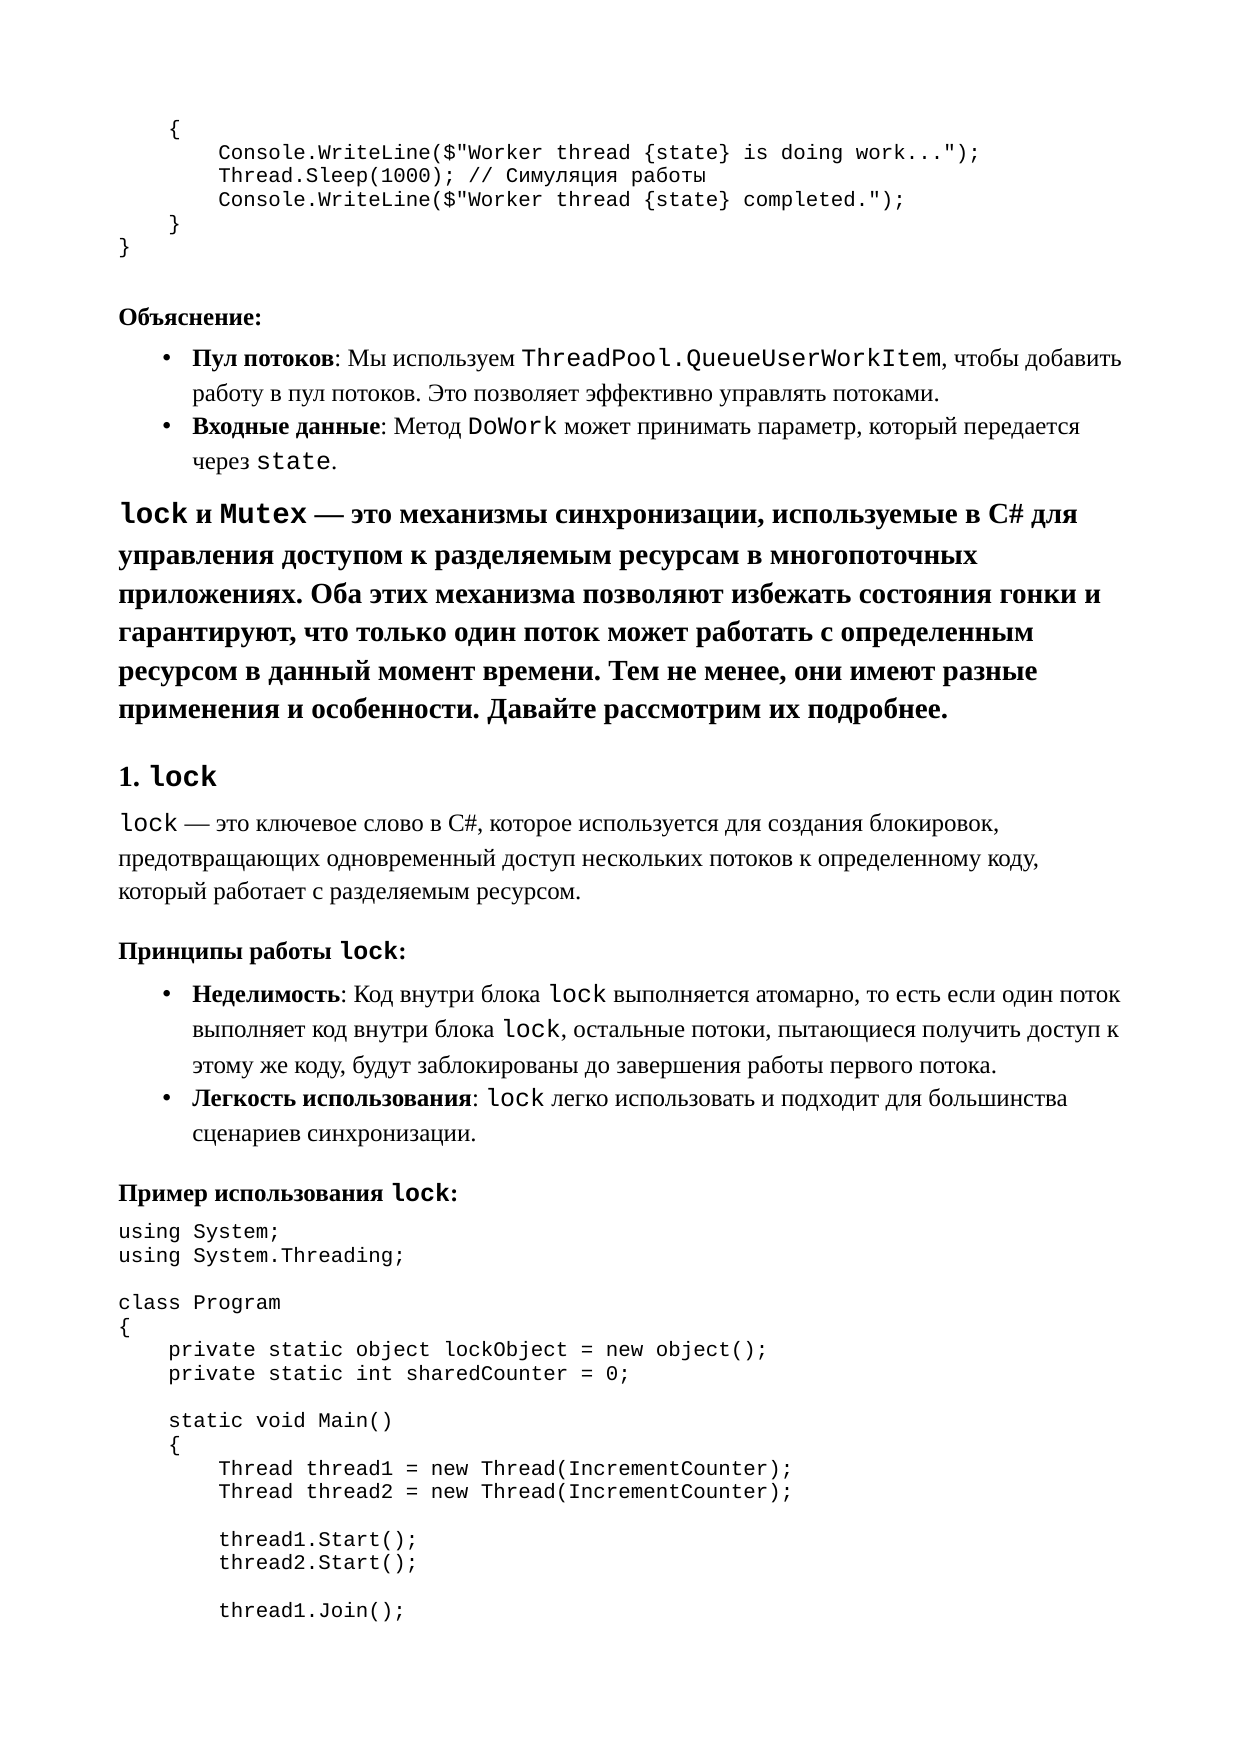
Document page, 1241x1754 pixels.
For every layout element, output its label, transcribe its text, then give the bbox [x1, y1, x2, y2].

text { [118, 1434, 1122, 1458]
text using System; [118, 1221, 1122, 1245]
text static void Main() [118, 1410, 1122, 1434]
list Входные данные: Метод DoWork может принимать параметр, который передается через state. [162, 411, 1122, 477]
subtitle Объяснение: [118, 302, 1122, 331]
text lock — это ключевое слово в C#, которое используется для создания блокировок, предотвращающих одновременный доступ нескольких потоков к определенному коду, который работает с разделяемым ресурсом. [118, 808, 1122, 905]
text using System.Threading; [118, 1245, 1122, 1268]
text Thread.Sleep(1000); // Симуляция работы [118, 165, 1122, 189]
text Console.WriteLine($"Worker thread {state} is doing work..."); [118, 142, 1122, 165]
list Неделимость: Код внутри блока lock выполняется атомарно, то есть если один поток выполняет код внутри блока lock, остальные потоки, пытающиеся получить доступ к этому же коду, будут заблокированы до завершения работы первого потока. [162, 979, 1122, 1078]
text thread1.Start(); [118, 1529, 1122, 1552]
text } [118, 213, 1122, 236]
list Легкость использования: lock легко использовать и подходит для большинства сценариев синхронизации. [162, 1083, 1122, 1147]
subtitle Принципы работы lock: [118, 936, 1122, 967]
text { [118, 118, 1122, 142]
list Пул потоков: Мы используем ThreadPool.QueueUserWorkItem, чтобы добавить работу в пул потоков. Это позволяет эффективно управлять потоками. [162, 343, 1122, 407]
text class Program [118, 1292, 1122, 1316]
text private static object lockObject = new object(); [118, 1339, 1122, 1363]
text thread1.Join(); [118, 1599, 1122, 1623]
text thread2.Start(); [118, 1552, 1122, 1576]
text lock и Mutex — это механизмы синхронизации, используемые в C# для управления доступом к разделяемым ресурсам в многопоточных приложениях. Оба этих механизма позволяют избежать состояния гонки и гарантируют, что только один поток может работать с определенным ресурсом в данный момент времени. Тем не менее, они имеют разные применения и особенности. Давайте рассмотрим их подробнее. [118, 496, 1122, 725]
text Thread thread2 = new Thread(IncrementCounter); [118, 1481, 1122, 1505]
subtitle 1. lock [118, 759, 1122, 795]
subtitle Пример использования lock: [118, 1178, 1122, 1209]
text private static int sharedCounter = 0; [118, 1363, 1122, 1387]
text Thread thread1 = new Thread(IncrementCounter); [118, 1458, 1122, 1481]
text { [118, 1316, 1122, 1339]
text } [118, 236, 1122, 260]
text Console.WriteLine($"Worker thread {state} completed."); [118, 189, 1122, 213]
